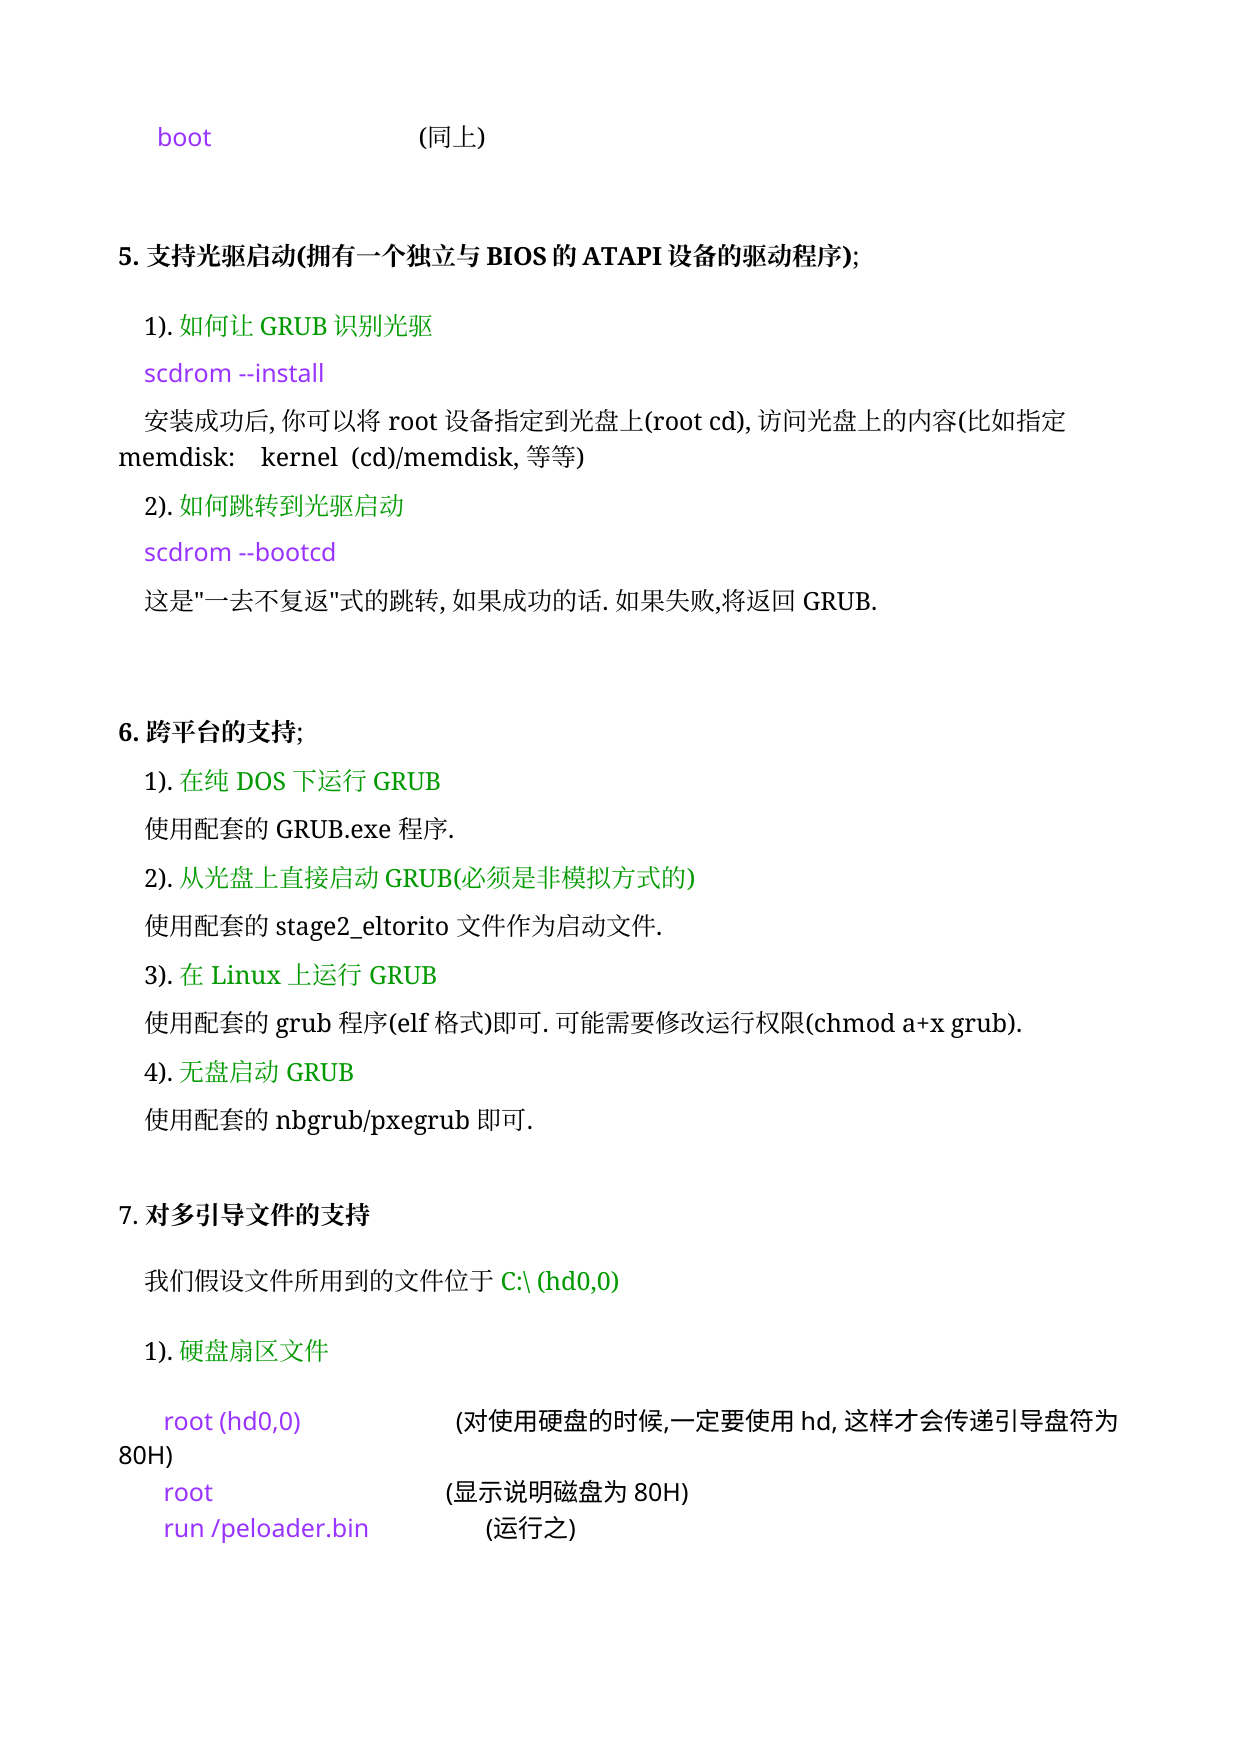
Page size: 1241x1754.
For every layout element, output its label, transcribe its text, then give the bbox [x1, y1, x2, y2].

text scdrom --install [118, 355, 1122, 389]
text 7. 对多引导文件的支持 [118, 1196, 1122, 1232]
text 2). 如何跳转到光驱启动 [118, 486, 1122, 522]
text 使用配套的 grub 程序(elf 格式)即可. 可能需要修改运行权限(chmod a+x grub). [118, 1004, 1122, 1040]
text 这是"一去不复返"式的跳转, 如果成功的话. 如果失败,将返回 GRUB. [118, 582, 1122, 618]
text boot (同上) [118, 118, 1122, 190]
text 3). 在 Linux 上运行 GRUB [118, 955, 1122, 991]
text 5. 支持光驱启动(拥有一个独立与BIOS的ATAPI设备的驱动程序); 1). 如何让GRUB识别光驱 [118, 203, 1122, 343]
text scdrom --bootcd [118, 535, 1122, 569]
text 1). 在纯 DOS 下运行GRUB [118, 761, 1122, 797]
text 4). 无盘启动 GRUB [118, 1052, 1122, 1088]
text 使用配套的 GRUB.exe 程序. [118, 810, 1122, 846]
text 使用配套的 stage2_eltorito 文件作为启动文件. [118, 907, 1122, 943]
text 安装成功后, 你可以将 root 设备指定到光盘上(root cd), 访问光盘上的内容(比如指定 memdisk: kernel (cd)/memdisk, 等等) [118, 402, 1122, 474]
text 6. 跨平台的支持; [118, 678, 1122, 749]
text 使用配套的 nbgrub/pxegrub 即可. [118, 1101, 1122, 1137]
text 2). 从光盘上直接启动GRUB(必须是非模拟方式的) [118, 858, 1122, 894]
text 我们假设文件所用到的文件位于 C:\ (hd0,0) 1). 硬盘扇区文件 root (hd0,0) (对使用硬盘的时候,一定要使用 hd, 这样才会传递引导盘符为 80H) root (显示说明磁盘为 80H) run /peloader.bin (运行之) [118, 1262, 1122, 1613]
